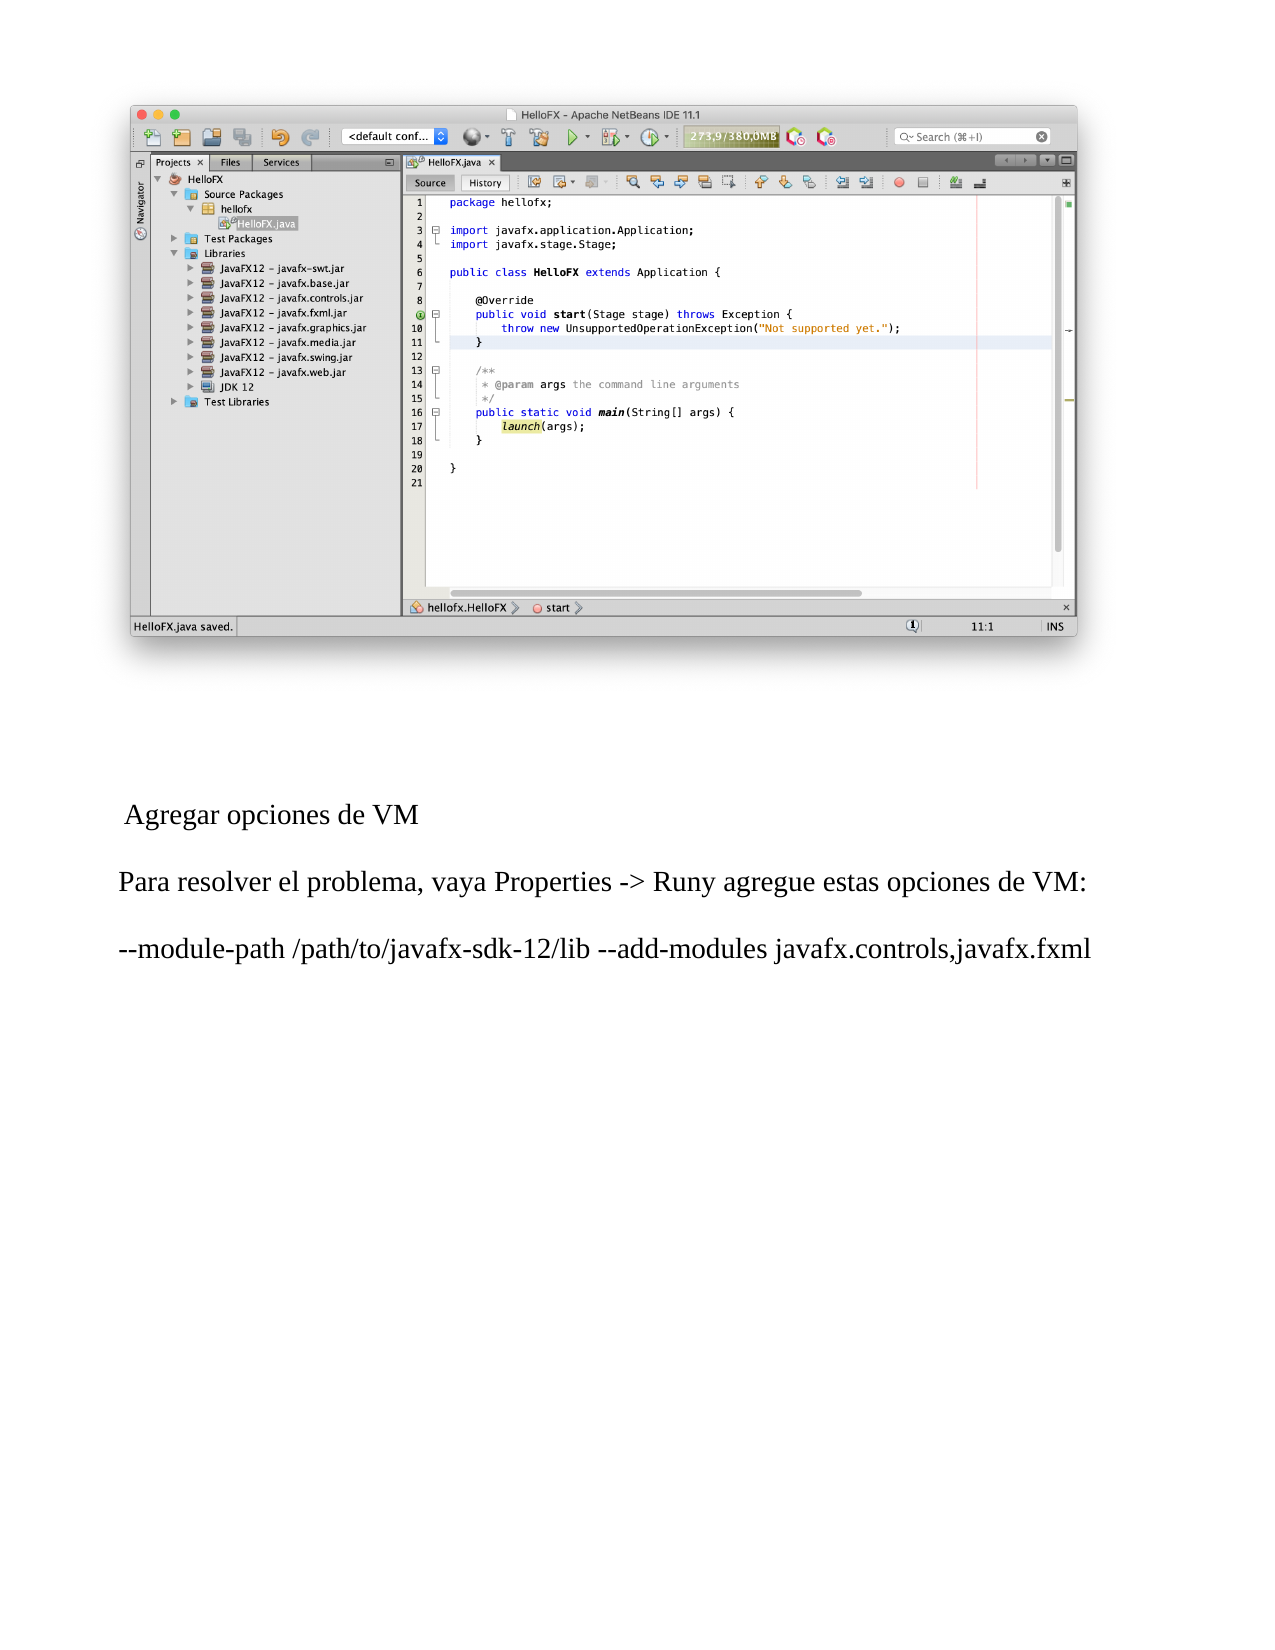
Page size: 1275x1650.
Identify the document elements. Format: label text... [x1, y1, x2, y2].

text Agregar opciones de VM [118, 797, 1157, 831]
text Para resolver el problema, vaya Properties -> Runy agregue estas opciones de VM: [118, 864, 1157, 898]
picture [84, 74, 1123, 697]
text --module-path /path/to/javafx-sdk-12/lib --add-modules javafx.controls,javafx.fxml [118, 931, 1157, 965]
